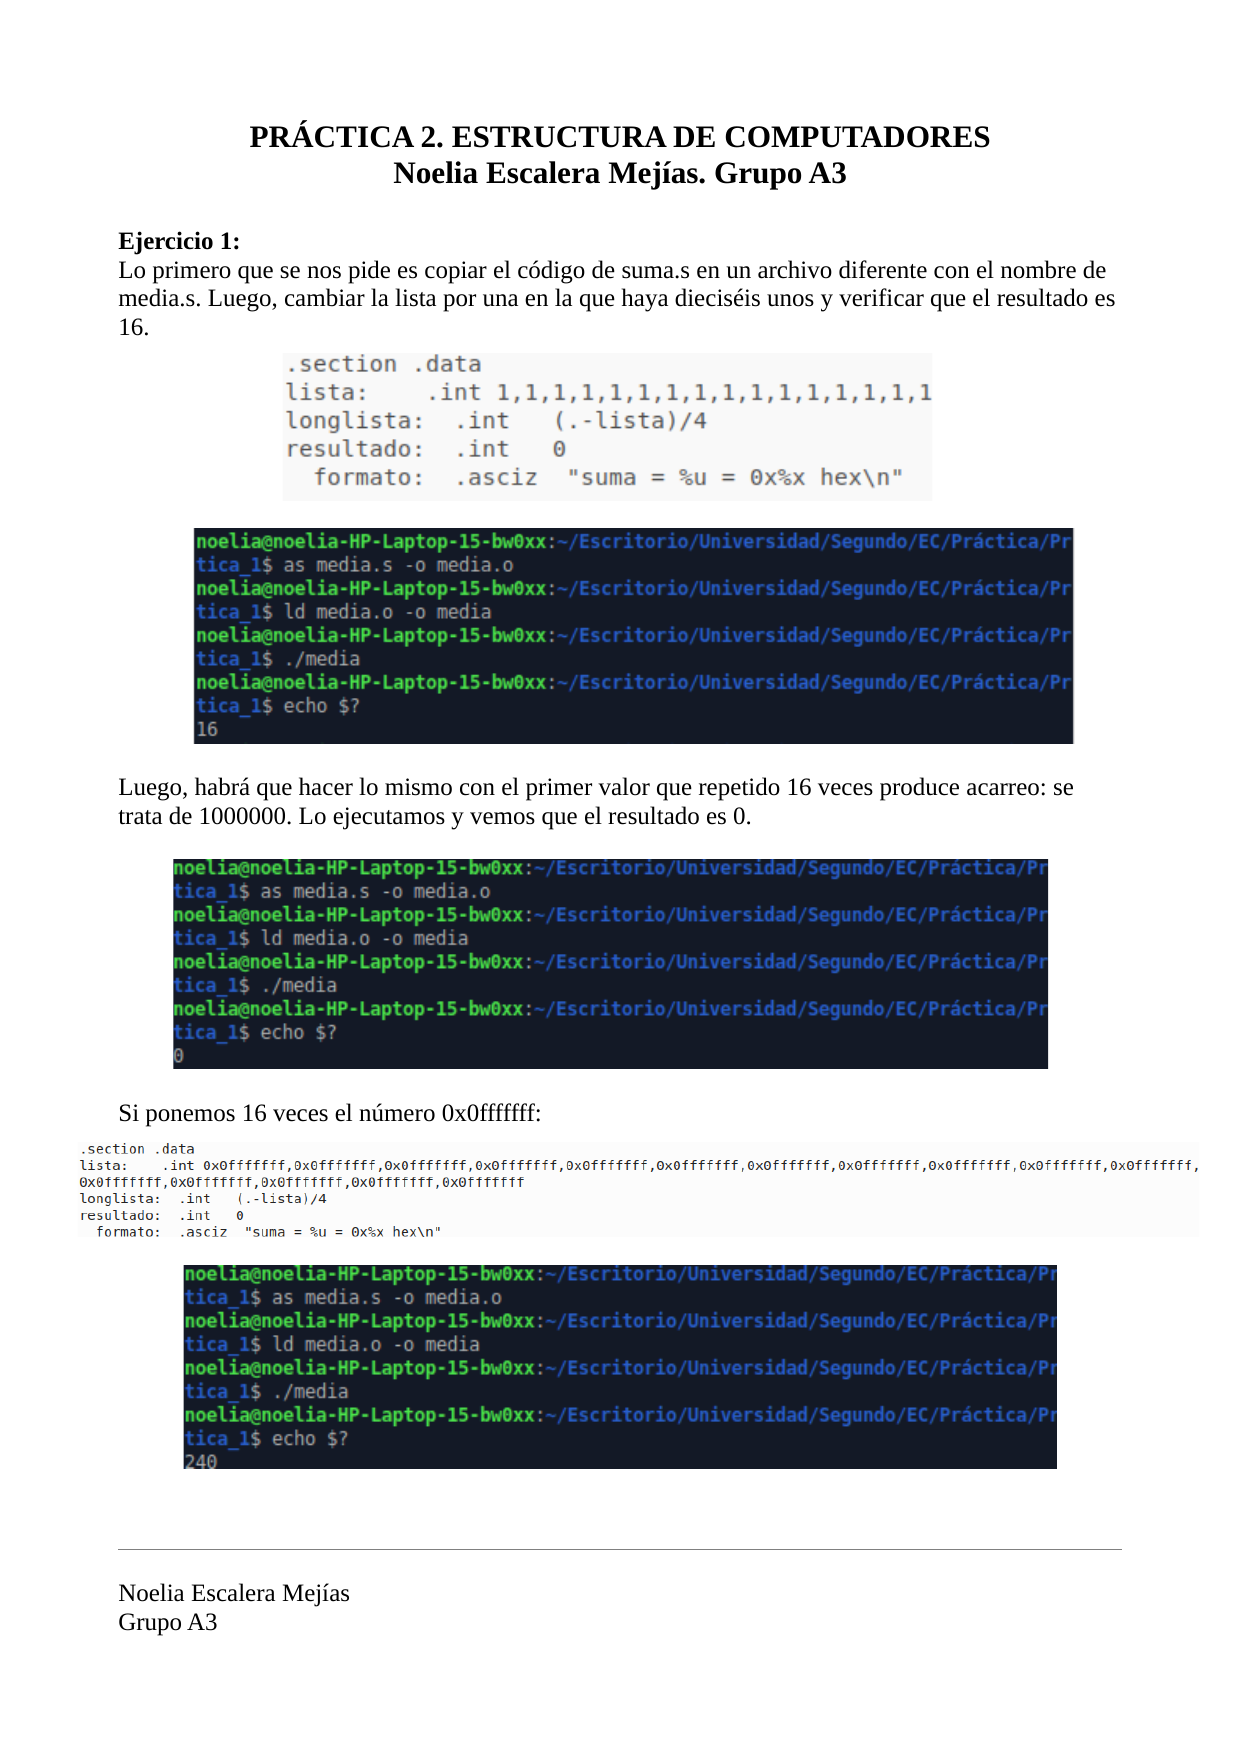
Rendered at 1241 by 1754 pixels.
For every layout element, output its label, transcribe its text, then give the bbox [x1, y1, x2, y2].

text Si ponemos 16 veces el número 0x0fffffff: [118, 1098, 1122, 1126]
text Luego, habrá que hacer lo mismo con el primer valor que repetido 16 veces produce acarreo: se trata de 1000000. Lo ejecutamos y vemos que el resultado es 0. [118, 772, 1122, 830]
picture [282, 353, 933, 501]
picture [173, 859, 1049, 1069]
text Lo primero que se nos pide es copiar el código de suma.s en un archivo diferente con el nombre de media.s. Luego, cambiar la lista por una en la que haya dieciséis unos y verificar que el resultado es 16. [118, 255, 1122, 341]
picture [193, 528, 1075, 744]
text Noelia Escalera Mejías. Grupo A3 [118, 154, 1122, 190]
text PRÁCTICA 2. ESTRUCTURA DE COMPUTADORES [118, 118, 1122, 154]
picture [183, 1265, 1057, 1469]
picture [77, 1142, 1200, 1237]
text Ejercicio 1: [118, 226, 1122, 255]
